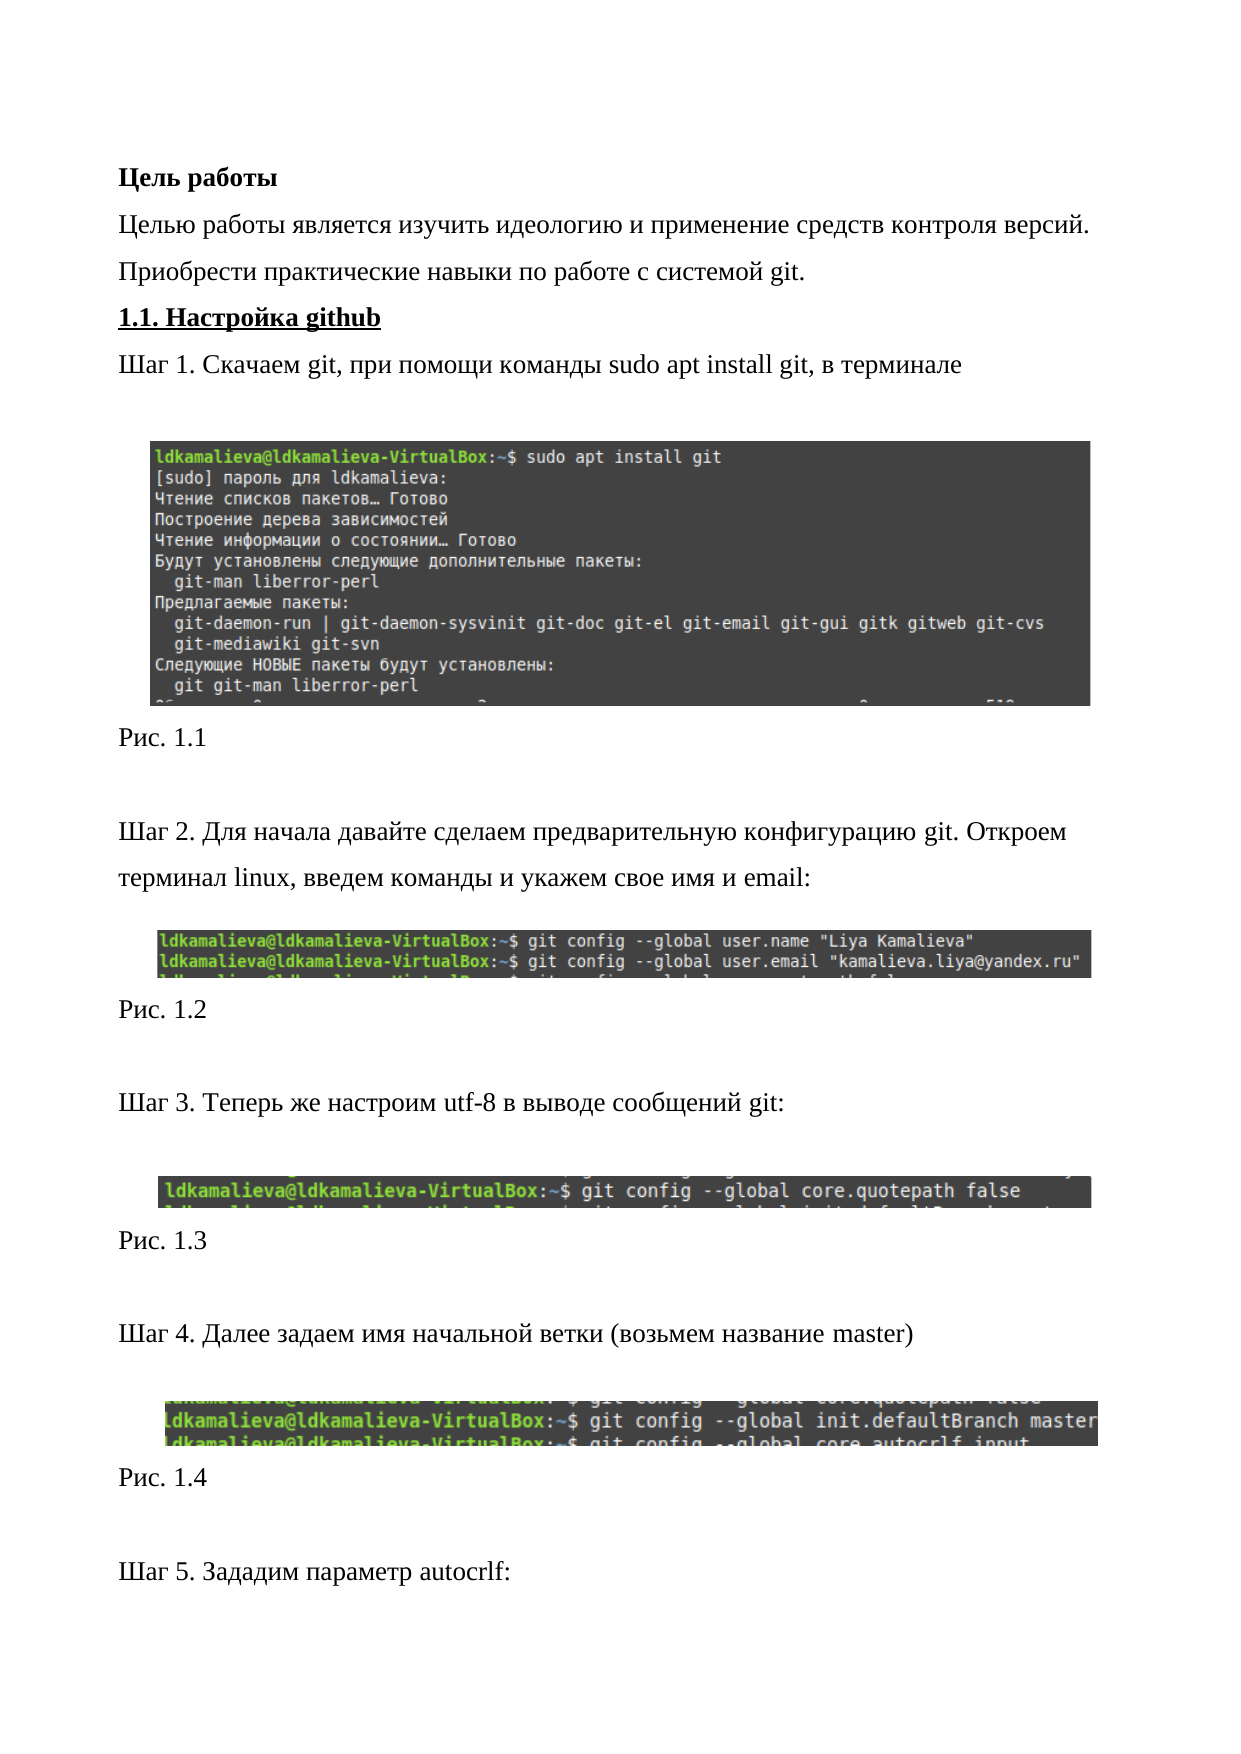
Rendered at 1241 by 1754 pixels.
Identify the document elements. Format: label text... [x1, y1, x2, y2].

text Шаг 2. Для начала давайте сделаем предварительную конфигурацию git. Откроем терминал linux, введем команды и укажем свое имя и email: [118, 815, 1122, 893]
text Рис. 1.2 [118, 908, 1122, 1024]
text Шаг 4. Далее задаем имя начальной ветки (возьмем название master) [118, 1317, 1122, 1348]
text 1.1. Настройка github [118, 301, 1122, 332]
text Рис. 1.4 [118, 1411, 1122, 1493]
text Цель работы [118, 161, 1122, 192]
text Рис. 1.1 [118, 441, 1122, 753]
text Шаг 1. Скачаем git, при помощи команды sudo apt install git, в терминале [118, 348, 1122, 379]
picture [150, 441, 1091, 706]
picture [164, 1401, 1098, 1446]
text Целью работы является изучить идеологию и применение средств контроля версий. Приобрести практические навыки по работе с системой git. [118, 208, 1122, 286]
picture [158, 1176, 1092, 1209]
picture [157, 929, 1092, 978]
text Рис. 1.3 [118, 1180, 1122, 1255]
text Шаг 5. Зададим параметр autocrlf: [118, 1555, 1122, 1586]
text Шаг 3. Теперь же настроим utf-8 в выводе сообщений git: [118, 1087, 1122, 1118]
